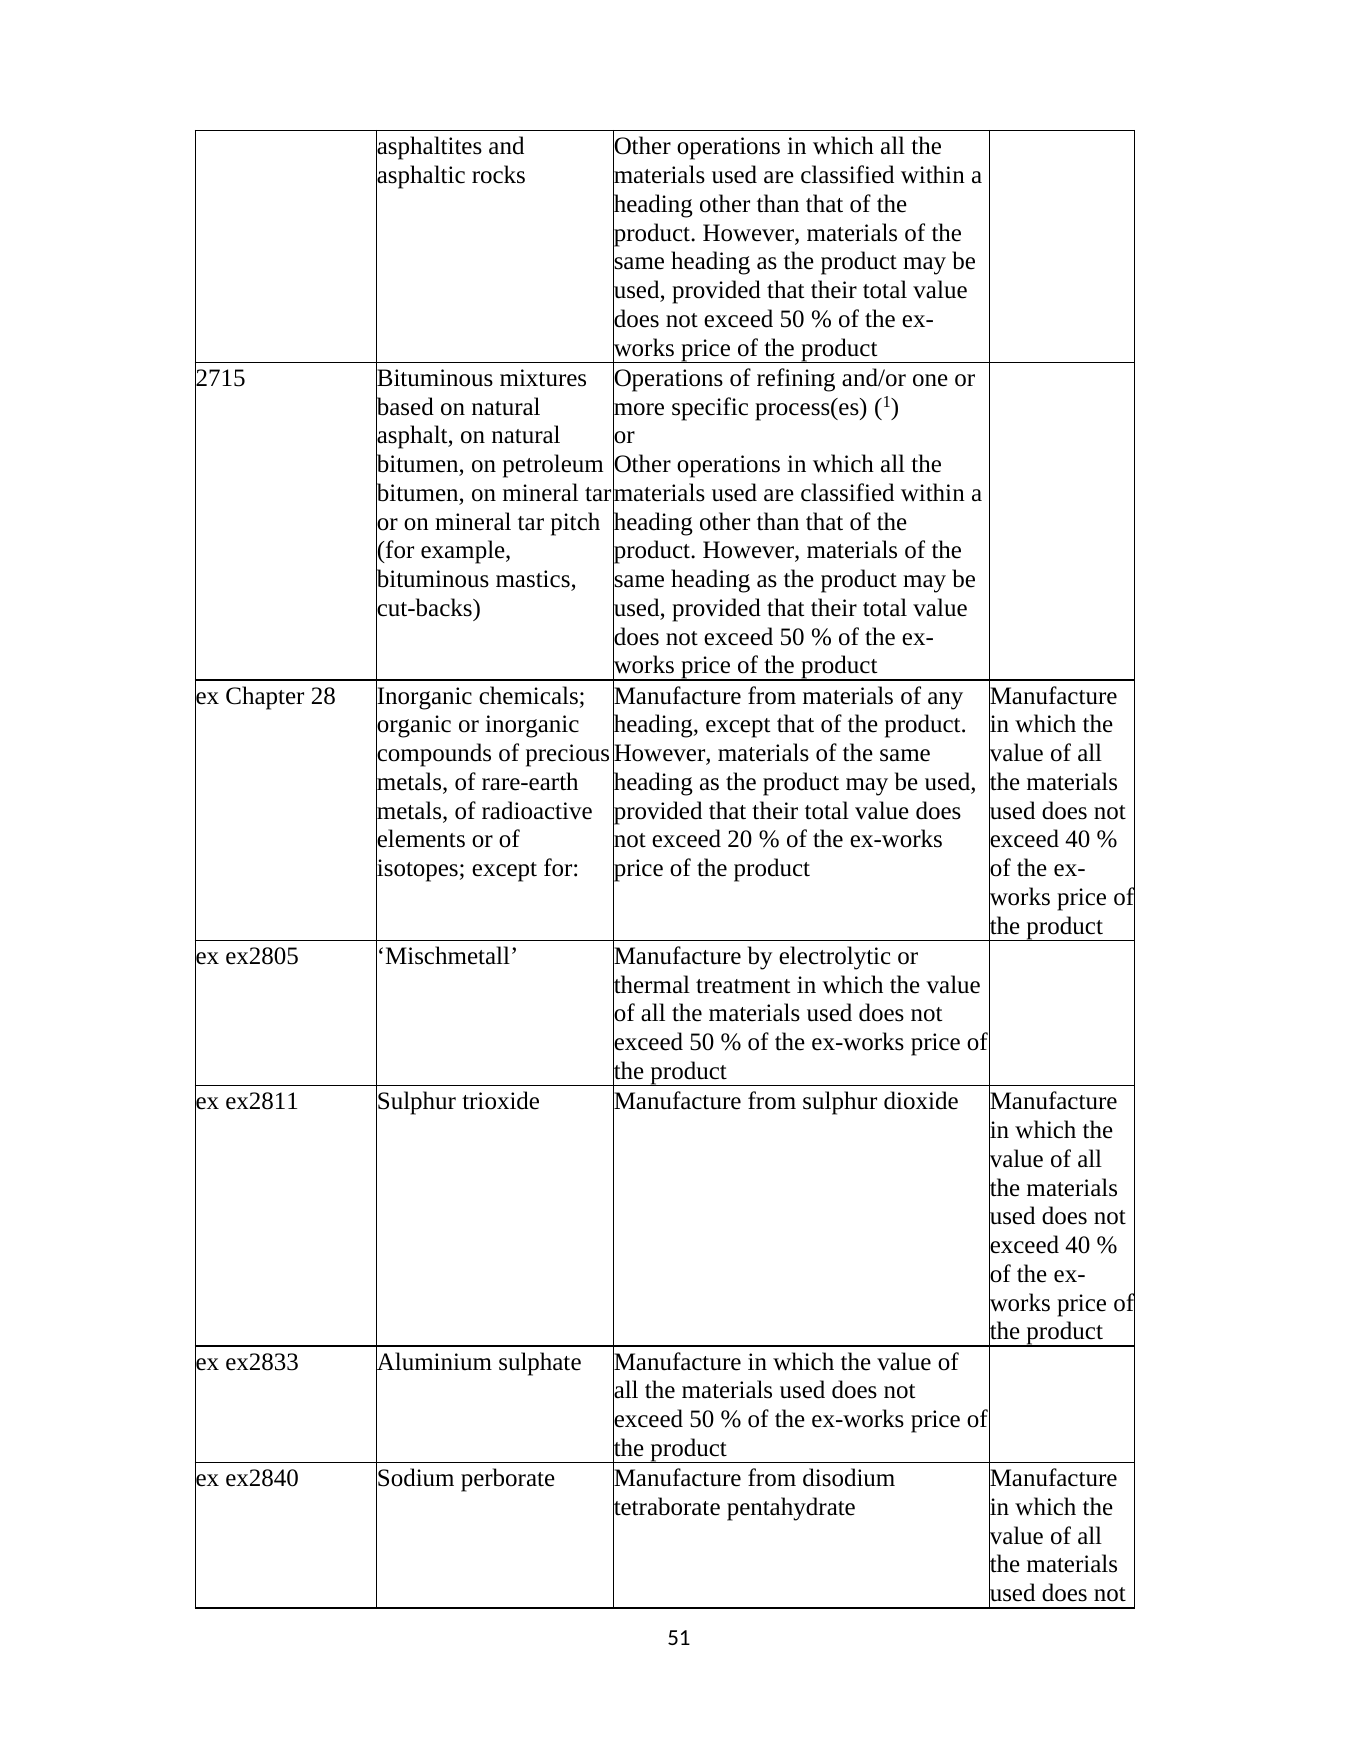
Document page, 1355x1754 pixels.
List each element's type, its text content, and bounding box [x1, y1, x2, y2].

table_cell 2715 [196, 363, 376, 679]
table_cell Aluminium sulphate [377, 1347, 613, 1462]
table_cell asphaltites and asphaltic rocks [377, 131, 613, 361]
table_cell Sodium perborate [377, 1463, 613, 1607]
table_cell Manufacture in which the value of all the materials used does not exceed 40 % of the ex-works price of the product [990, 681, 1134, 939]
table_cell ex ex2811 [196, 1086, 376, 1345]
table_cell Other operations in which all the materials used are classified within a heading other than that of the product. However, materials of the same heading as the product may be used, provided that their total value does not exceed 50 % of the ex-works price of the product [614, 131, 989, 361]
table_cell Bituminous mixtures based on natural asphalt, on natural bitumen, on petroleum bitumen, on mineral tar or on mineral tar pitch (for example, bituminous mastics, cut-backs) [377, 363, 613, 679]
table_cell Manufacture in which the value of all the materials used does not exceed 50 % of the ex-works price of the product [614, 1347, 989, 1462]
table_cell [990, 131, 1134, 361]
table_cell Operations of refining and/or one or more specific process(es) (1) or Other operations in which all the materials used are classified within a heading other than that of the product. However, materials of the same heading as the product may be used, provided that their total value does not exceed 50 % of the ex-works price of the product [614, 363, 989, 679]
table_cell Inorganic chemicals; organic or inorganic compounds of precious metals, of rare-earth metals, of radioactive elements or of isotopes; except for: [377, 681, 613, 939]
table_cell Sulphur trioxide [377, 1086, 613, 1345]
table_cell ex ex2805 [196, 941, 376, 1085]
table_cell [990, 941, 1134, 1085]
table_cell ex ex2840 [196, 1463, 376, 1607]
table_cell ex ex2833 [196, 1347, 376, 1462]
table_cell Manufacture by electrolytic or thermal treatment in which the value of all the materials used does not exceed 50 % of the ex-works price of the product [614, 941, 989, 1085]
table_cell [196, 131, 376, 361]
table_cell ex Chapter 28 [196, 681, 376, 939]
table_cell Manufacture from sulphur dioxide [614, 1086, 989, 1345]
table_cell Manufacture in which the value of all the materials used does not exceed 40 % of the ex-works price of the product [990, 1086, 1134, 1345]
table_cell Manufacture from materials of any heading, except that of the product. However, materials of the same heading as the product may be used, provided that their total value does not exceed 20 % of the ex-works price of the product [614, 681, 989, 939]
table_cell ‘Mischmetall’ [377, 941, 613, 1085]
table_cell [990, 363, 1134, 679]
table_cell Manufacture from disodium tetraborate pentahydrate [614, 1463, 989, 1607]
table_cell [990, 1347, 1134, 1462]
table_cell Manufacture in which the value of all the materials used does not [990, 1463, 1134, 1607]
